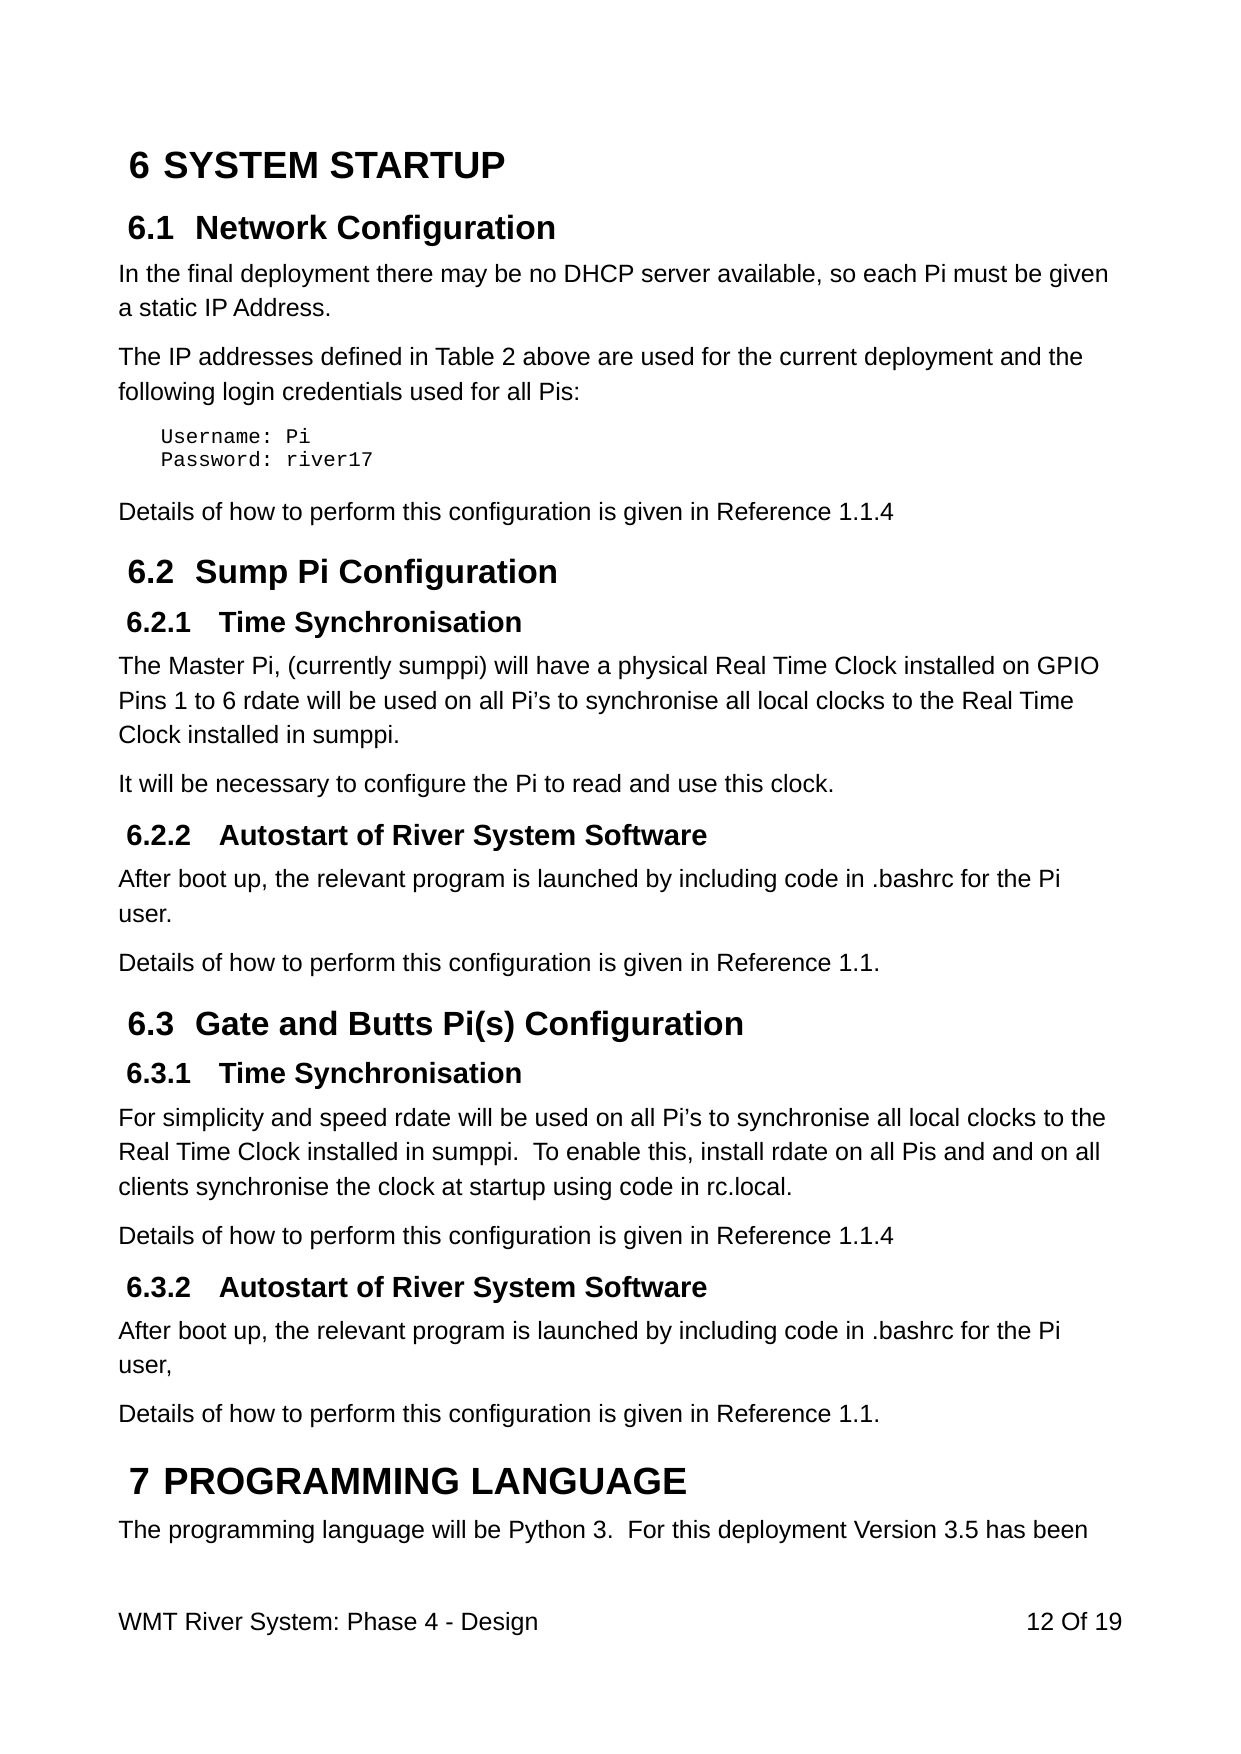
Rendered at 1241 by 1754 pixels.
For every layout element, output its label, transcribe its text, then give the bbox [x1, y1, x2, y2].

subtitle Sump Pi Configuration [118, 552, 1122, 591]
subtitle Network Configuration [118, 208, 1122, 246]
subtitle Autostart of River System Software [118, 1270, 1122, 1303]
subtitle SYSTEM STARTUP [118, 143, 1122, 187]
text Password: river17 [161, 449, 1122, 473]
text Details of how to perform this configuration is given in Reference 1.1.4 [118, 1221, 1122, 1249]
text The programming language will be Python 3. For this deployment Version 3.5 has been [118, 1515, 1122, 1544]
text In the final deployment there may be no DHCP server available, so each Pi must be given a static IP Address. [118, 259, 1122, 322]
text For simplicity and speed rdate will be used on all Pi’s to synchronise all local clocks to the Real Time Clock installed in sumppi. To enable this, install rdate on all Pis and and on all clients synchronise the clock at startup using code in rc.local. [118, 1103, 1122, 1200]
text After boot up, the relevant program is launched by including code in .bashrc for the Pi user, [118, 1316, 1122, 1379]
text Details of how to perform this configuration is given in Reference 1.1.4 [118, 497, 1122, 526]
text Details of how to perform this configuration is given in Reference 1.1. [118, 1399, 1122, 1428]
subtitle Autostart of River System Software [118, 818, 1122, 852]
subtitle Gate and Butts Pi(s) Configuration [118, 1003, 1122, 1042]
text The Master Pi, (currently sumppi) will have a physical Real Time Clock installed on GPIO Pins 1 to 6 rdate will be used on all Pi’s to synchronise all local clocks to the Real Time Clock installed in sumppi. [118, 651, 1122, 749]
text Details of how to perform this configuration is given in Reference 1.1. [118, 948, 1122, 977]
text It will be necessary to configure the Pi to read and use this clock. [118, 769, 1122, 798]
text After boot up, the relevant program is launched by including code in .bashrc for the Pi user. [118, 864, 1122, 928]
subtitle Time Synchronisation [118, 1057, 1122, 1090]
text Username: Pi [161, 426, 1122, 449]
subtitle Time Synchronisation [118, 605, 1122, 639]
text The IP addresses defined in Table 2 above are used for the current deployment and the following login credentials used for all Pis: [118, 342, 1122, 406]
subtitle PROGRAMMING LANGUAGE [118, 1459, 1122, 1502]
